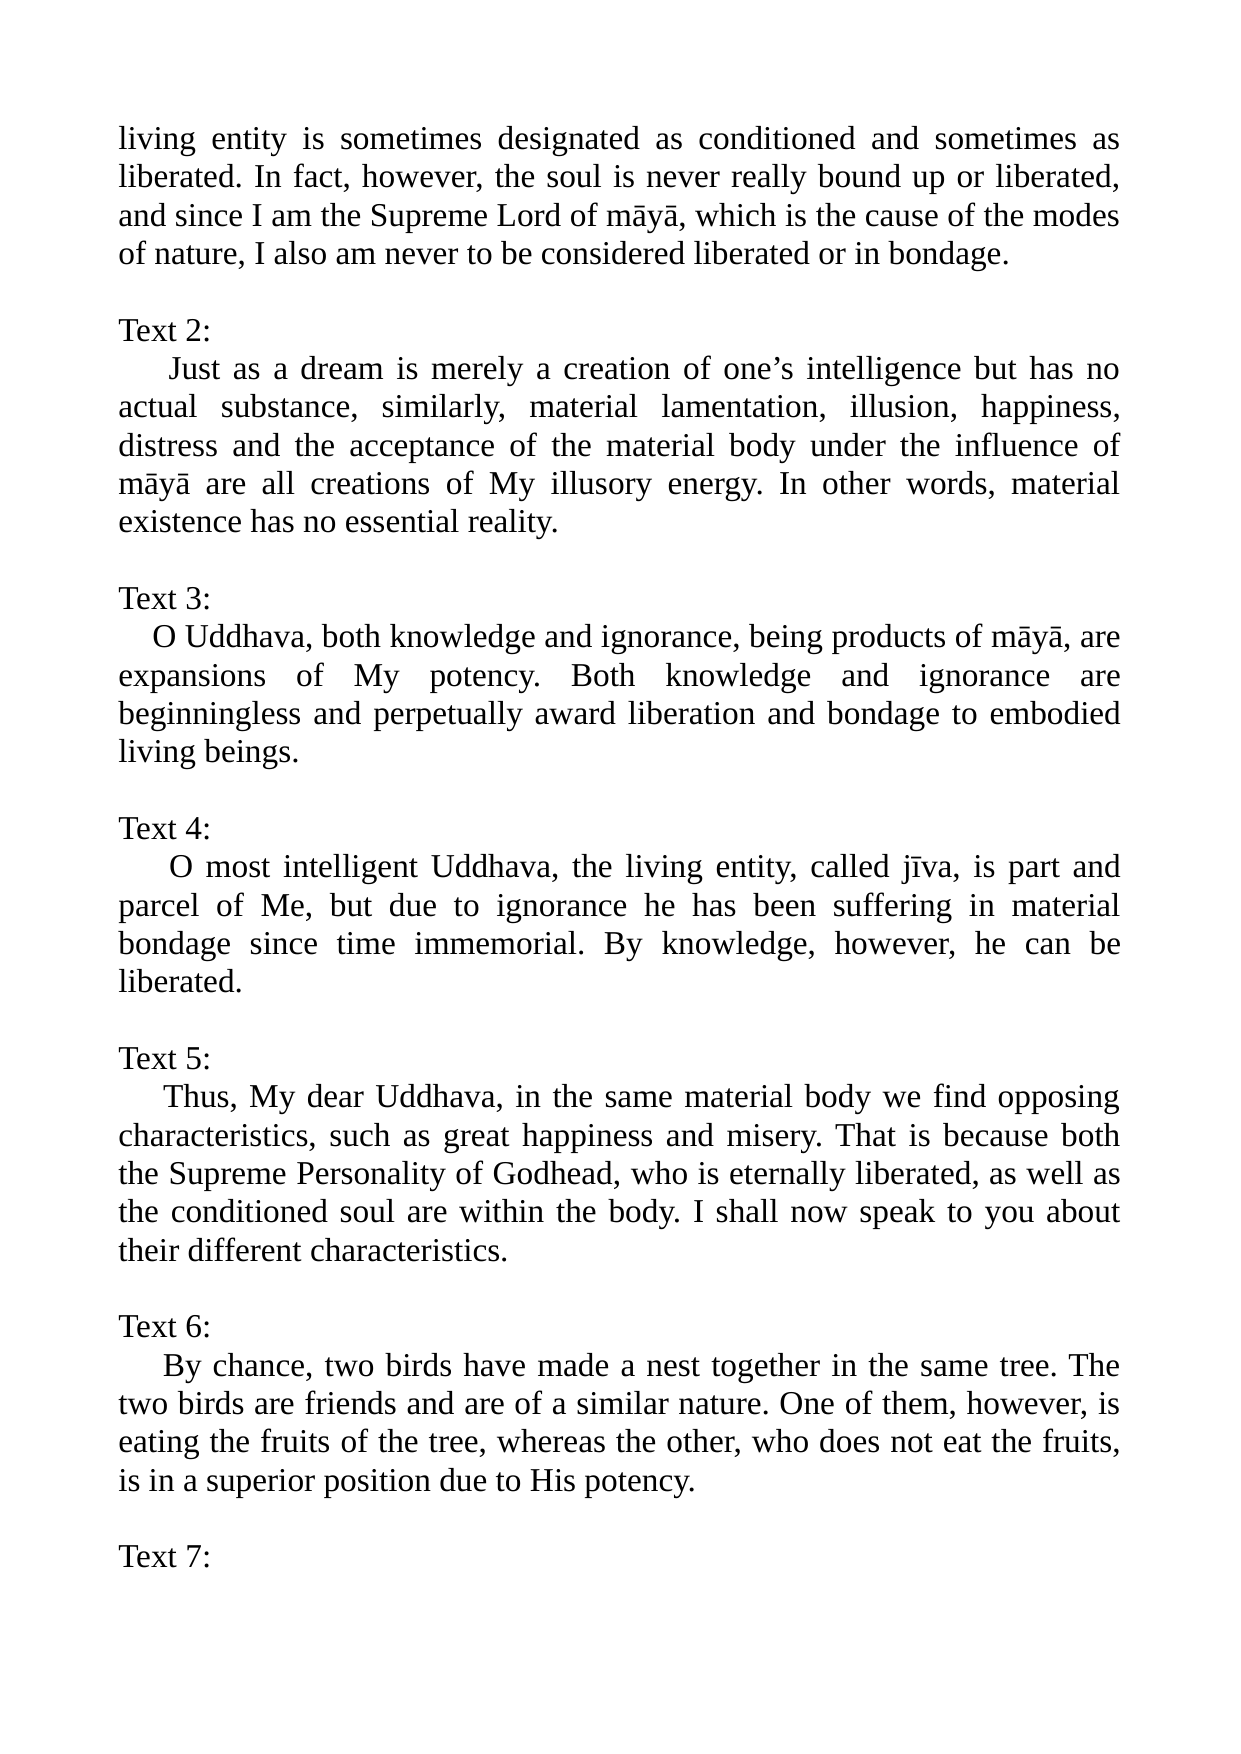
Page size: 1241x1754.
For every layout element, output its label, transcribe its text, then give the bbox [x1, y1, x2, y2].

text O most intelligent Uddhava, the living entity, called jīva, is part and parcel of Me, but due to ignorance he has been suffering in material bondage since time immemorial. By knowledge, however, he can be liberated. [118, 846, 1122, 1000]
text Text 7: [118, 1536, 1122, 1575]
text Text 3: [118, 578, 1122, 616]
text living entity is sometimes designated as conditioned and sometimes as liberated. In fact, however, the soul is never really bound up or liberated, and since I am the Supreme Lord of māyā, which is the cause of the modes of nature, I also am never to be considered liberated or in bondage. [118, 118, 1122, 271]
text Text 6: [118, 1306, 1122, 1345]
text O Uddhava, both knowledge and ignorance, being products of māyā, are expansions of My potency. Both knowledge and ignorance are beginningless and perpetually award liberation and bondage to embodied living beings. [118, 616, 1122, 770]
text Just as a dream is merely a creation of one’s intelligence but has no actual substance, similarly, material lamentation, illusion, happiness, distress and the acceptance of the material body under the influence of māyā are all creations of My illusory energy. In other words, material existence has no essential reality. [118, 348, 1122, 540]
text Text 2: [118, 310, 1122, 348]
text Text 5: [118, 1038, 1122, 1076]
text Thus, My dear Uddhava, in the same material body we find opposing characteristics, such as great happiness and misery. That is because both the Supreme Personality of Godhead, who is eternally liberated, as well as the conditioned soul are within the body. I shall now speak to you about their different characteristics. [118, 1076, 1122, 1268]
text Text 4: [118, 808, 1122, 846]
text By chance, two birds have made a nest together in the same tree. The two birds are friends and are of a similar nature. One of them, however, is eating the fruits of the tree, whereas the other, who does not eat the fruits, is in a superior position due to His potency. [118, 1345, 1122, 1498]
